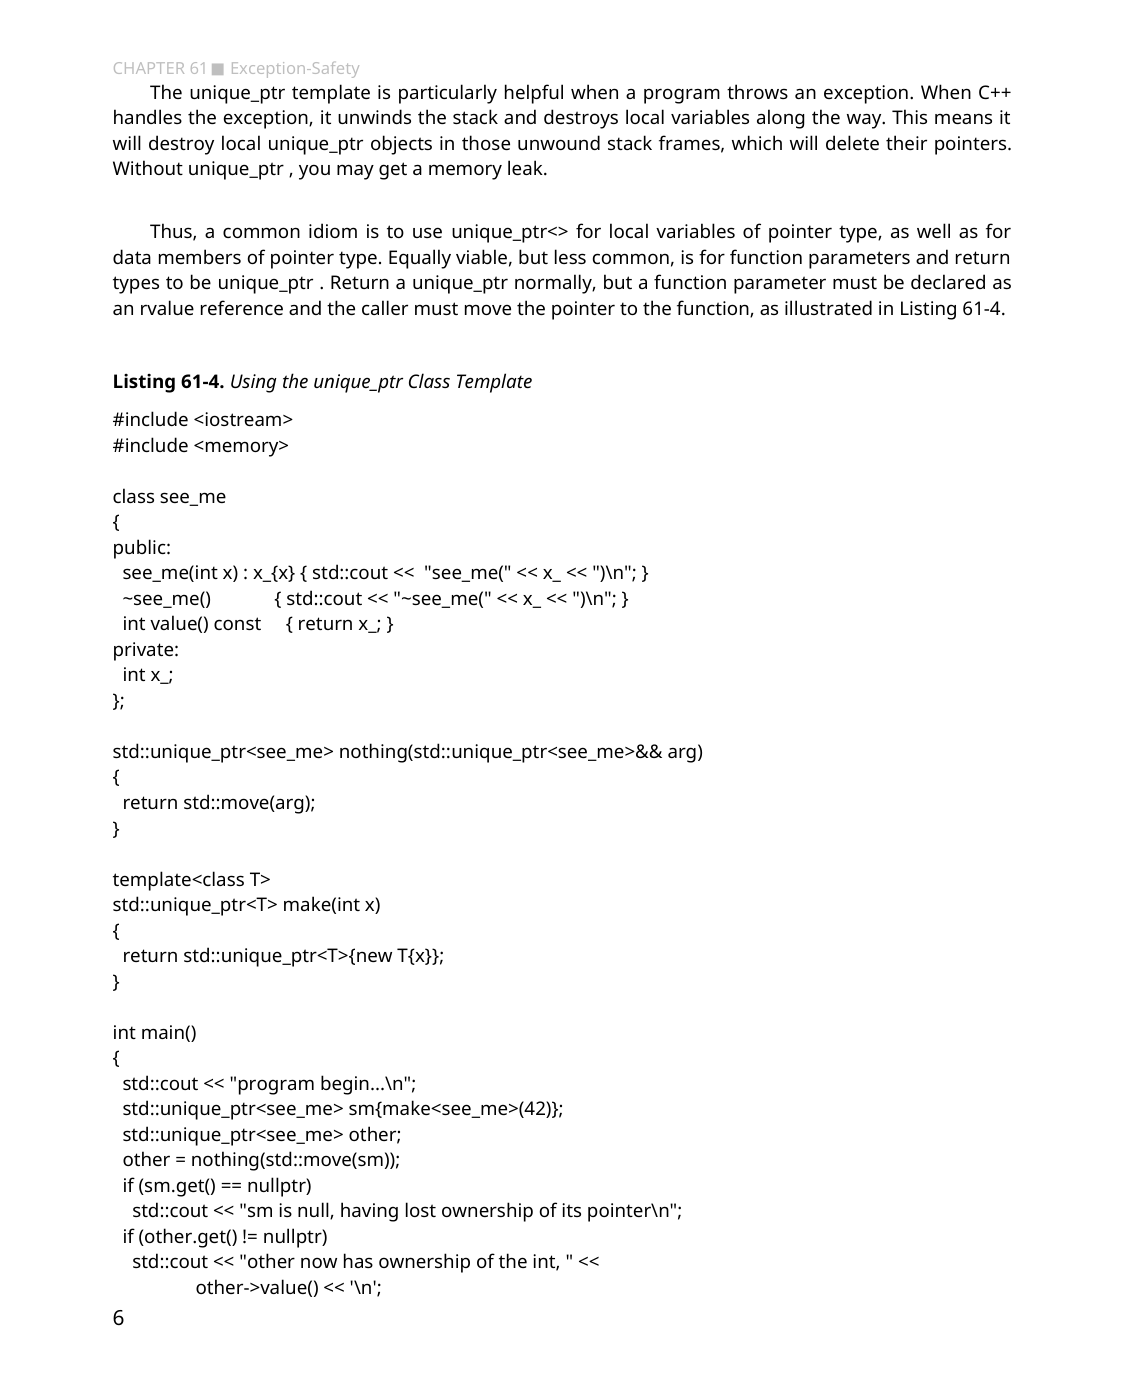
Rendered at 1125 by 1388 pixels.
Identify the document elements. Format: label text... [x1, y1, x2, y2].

text Listing 61-4. Using the unique_ptr Class Template [112, 368, 1012, 394]
text std::cout << "other now has ownership of the int, " << [112, 1249, 1012, 1274]
text see_me(int x) : x_{x} { std::cout << "see_me(" << x_ << ")\n"; } [112, 560, 1012, 585]
text int x_; [112, 662, 1012, 687]
text The unique_ptr template is particularly helpful when a program throws an exception. When C++ handles the exception, it unwinds the stack and destroys local variables along the way. This means it will destroy local unique_ptr objects in those unwound stack frames, which will delete their pointers. Without unique_ptr , you may get a memory leak. [112, 79, 1012, 181]
text std::unique_ptr<T> make(int x) [112, 891, 1012, 917]
text std::cout << "program begin...\n"; [112, 1070, 1012, 1096]
text Thus, a common idiom is to use unique_ptr<> for local variables of pointer type, as well as for data members of pointer type. Equally viable, but less common, is for function parameters and return types to be unique_ptr . Return a unique_ptr normally, but a function parameter must be declared as an rvalue reference and the caller must move the pointer to the function, as illustrated in Listing 61-4. [112, 218, 1012, 321]
text return std::unique_ptr<T>{new T{x}}; [112, 942, 1012, 968]
text int value() const { return x_; } [112, 611, 1012, 636]
text class see_me [112, 483, 1012, 509]
text std::unique_ptr<see_me> nothing(std::unique_ptr<see_me>&& arg) [112, 738, 1012, 764]
text } [112, 968, 1012, 993]
text { [112, 917, 1012, 942]
text #include <memory> [112, 432, 1012, 458]
text template<class T> [112, 866, 1012, 891]
text if (sm.get() == nullptr) [112, 1172, 1012, 1198]
text { [112, 764, 1012, 789]
text private: [112, 636, 1012, 662]
text }; [112, 687, 1012, 713]
text } [112, 815, 1012, 840]
text other = nothing(std::move(sm)); [112, 1147, 1012, 1172]
text other->value() << '\n'; [112, 1274, 1012, 1300]
text { [112, 1044, 1012, 1070]
text int main() [112, 1019, 1012, 1044]
text public: [112, 534, 1012, 560]
text if (other.get() != nullptr) [112, 1223, 1012, 1249]
text ~see_me() { std::cout << "~see_me(" << x_ << ")\n"; } [112, 585, 1012, 611]
text std::unique_ptr<see_me> sm{make<see_me>(42)}; [112, 1096, 1012, 1121]
text std::unique_ptr<see_me> other; [112, 1121, 1012, 1147]
text #include <iostream> [112, 407, 1012, 432]
text { [112, 509, 1012, 534]
text std::cout << "sm is null, having lost ownership of its pointer\n"; [112, 1198, 1012, 1223]
text return std::move(arg); [112, 789, 1012, 815]
